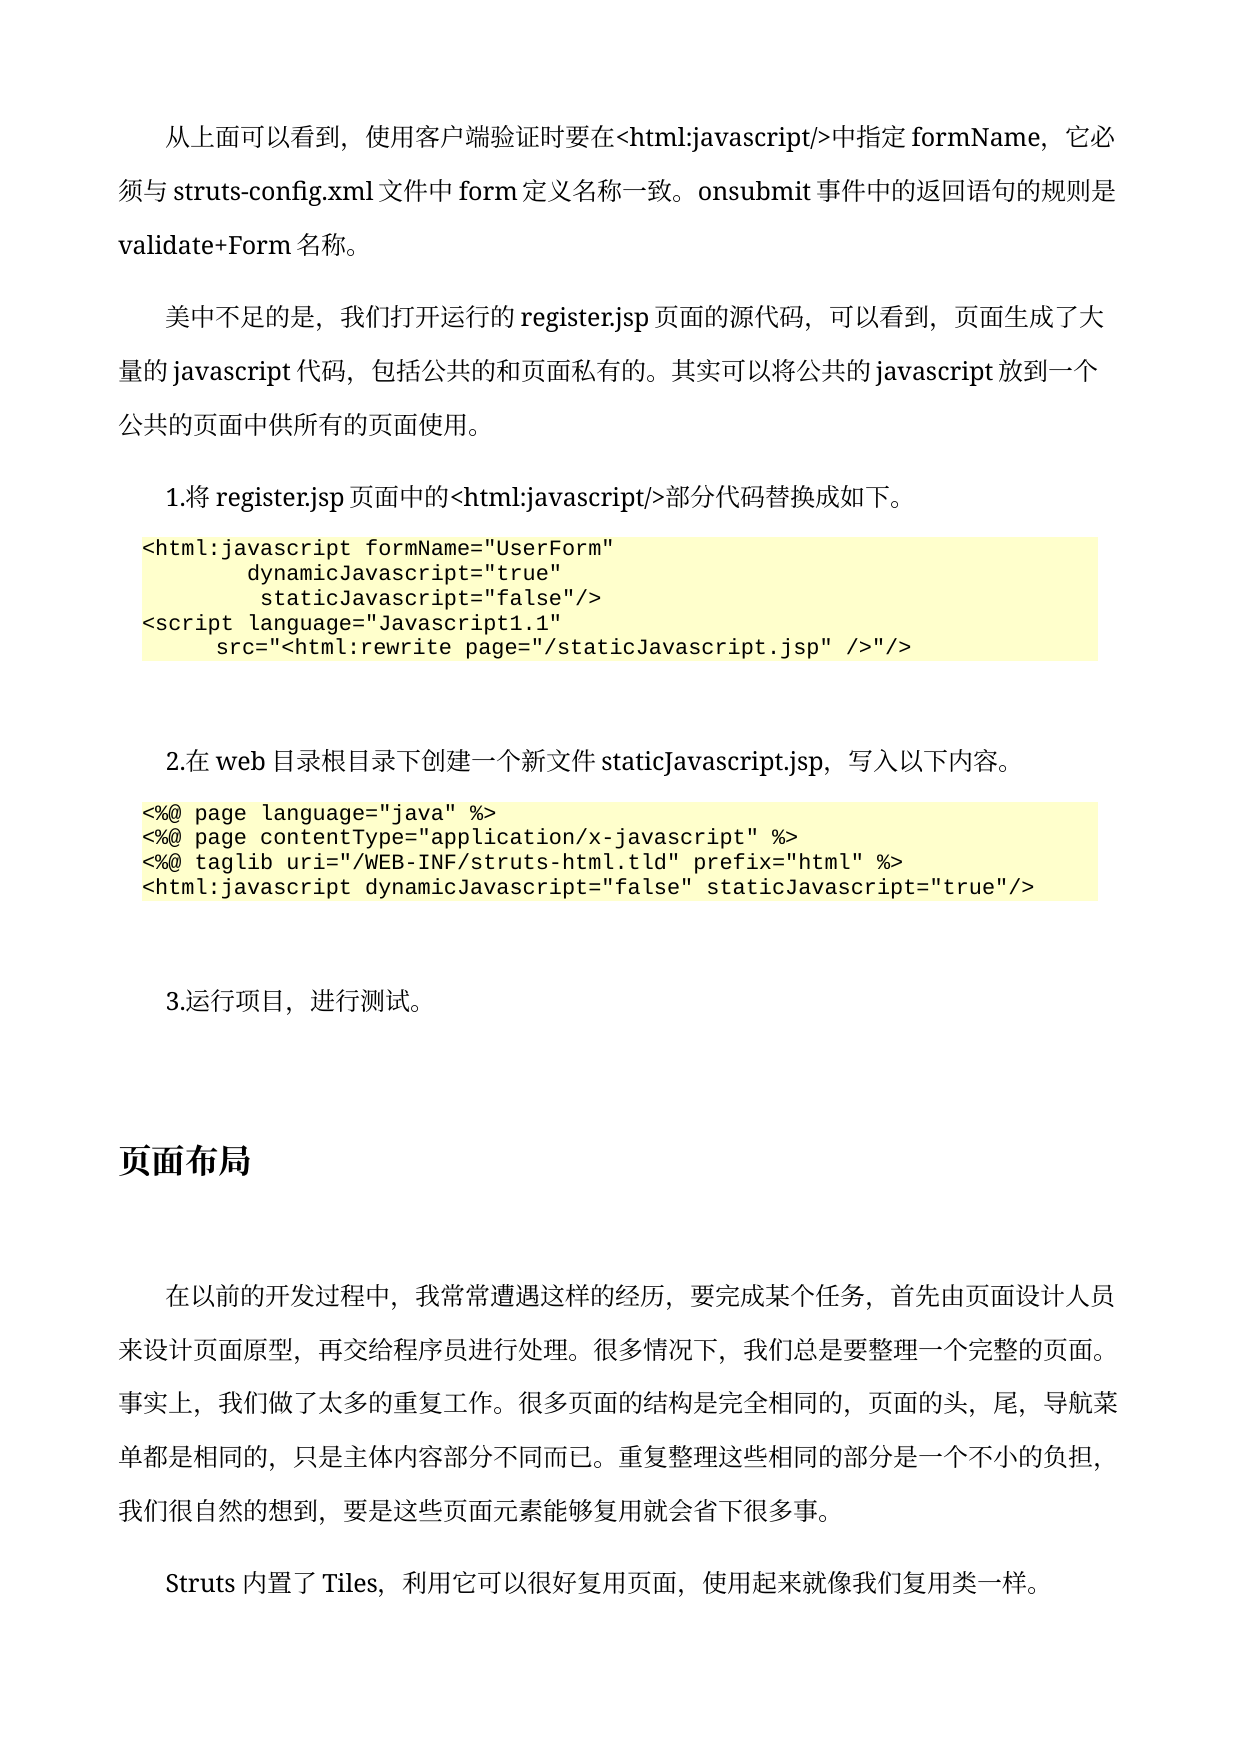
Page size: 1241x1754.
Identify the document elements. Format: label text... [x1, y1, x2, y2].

text <script language="Javascript1.1" [142, 612, 1098, 636]
text 美中不足的是，我们打开运行的register.jsp页面的源代码，可以看到，页面生成了大量的javascript代码，包括公共的和页面私有的。其实可以将公共的javascript放到一个公共的页面中供所有的页面使用。 [118, 298, 1122, 442]
text <%@ page language="java" %> [142, 802, 1098, 827]
text 3.运行项目，进行测试。 [118, 981, 1122, 1017]
text <%@ page contentType="application/x-javascript" %> [142, 827, 1098, 851]
text staticJavascript="false"/> [142, 587, 1098, 612]
text 在以前的开发过程中，我常常遭遇这样的经历，要完成某个任务，首先由页面设计人员来设计页面原型，再交给程序员进行处理。很多情况下，我们总是要整理一个完整的页面。事实上，我们做了太多的重复工作。很多页面的结构是完全相同的，页面的头，尾，导航菜单都是相同的，只是主体内容部分不同而已。重复整理这些相同的部分是一个不小的负担，我们很自然的想到，要是这些页面元素能够复用就会省下很多事。 [118, 1276, 1122, 1528]
text 1.将register.jsp页面中的<html:javascript/>部分代码替换成如下。 [118, 477, 1122, 513]
subtitle 页面布局 [118, 1135, 1122, 1183]
text dynamicJavascript="true" [142, 562, 1098, 587]
text src="<html:rewrite page="/staticJavascript.jsp" />"/> [142, 636, 1098, 661]
text 2.在web目录根目录下创建一个新文件staticJavascript.jsp，写入以下内容。 [118, 742, 1122, 778]
text <html:javascript formName="UserForm" [142, 537, 1098, 562]
text <html:javascript dynamicJavascript="false" staticJavascript="true"/> [142, 876, 1098, 901]
text Struts 内置了Tiles，利用它可以很好复用页面，使用起来就像我们复用类一样。 [118, 1563, 1122, 1599]
text 从上面可以看到，使用客户端验证时要在<html:javascript/>中指定formName，它必须与struts-config.xml文件中form定义名称一致。onsubmit事件中的返回语句的规则是validate+Form名称。 [118, 118, 1122, 262]
text <%@ taglib uri="/WEB-INF/struts-html.tld" prefix="html" %> [142, 851, 1098, 876]
